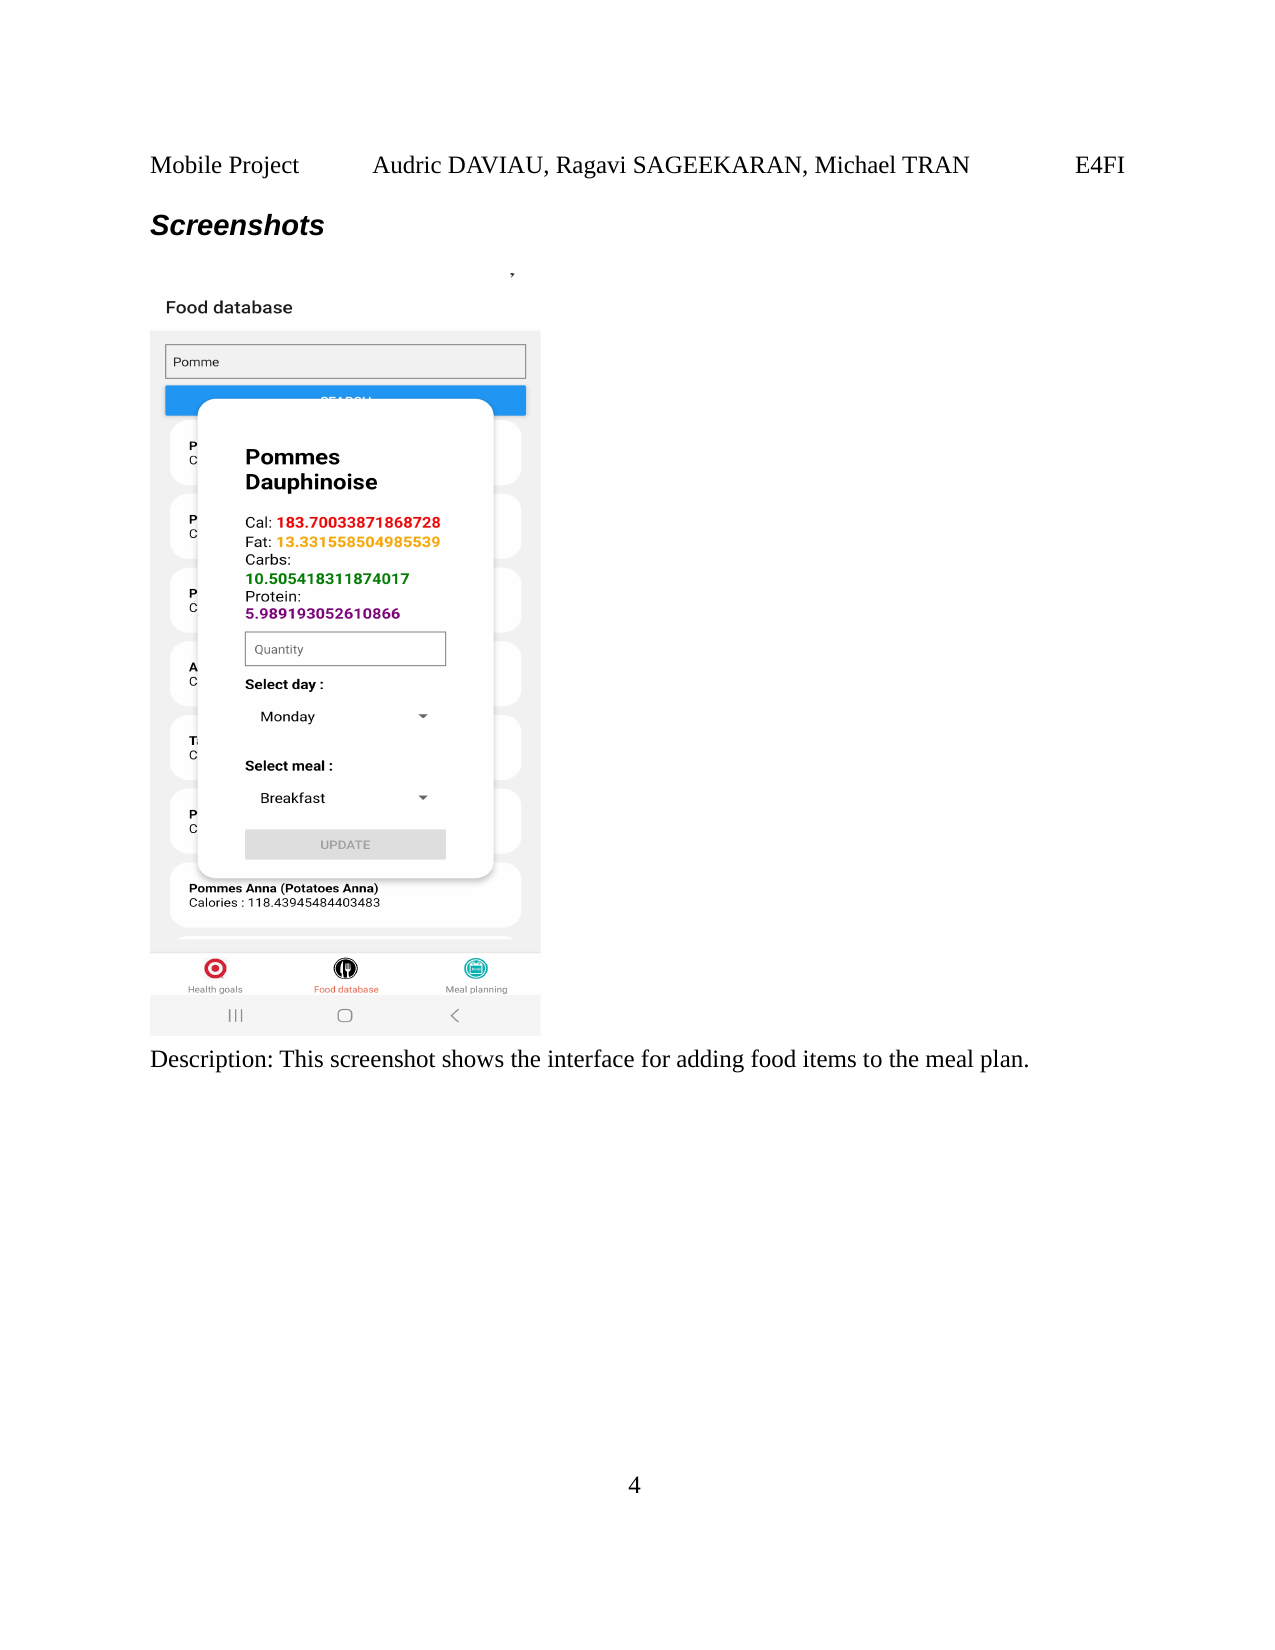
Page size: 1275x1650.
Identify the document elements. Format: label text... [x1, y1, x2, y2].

subtitle Screenshots [150, 208, 1125, 242]
picture [150, 254, 541, 1036]
text Description: This screenshot shows the interface for adding food items to the meal plan. [150, 1044, 1125, 1073]
